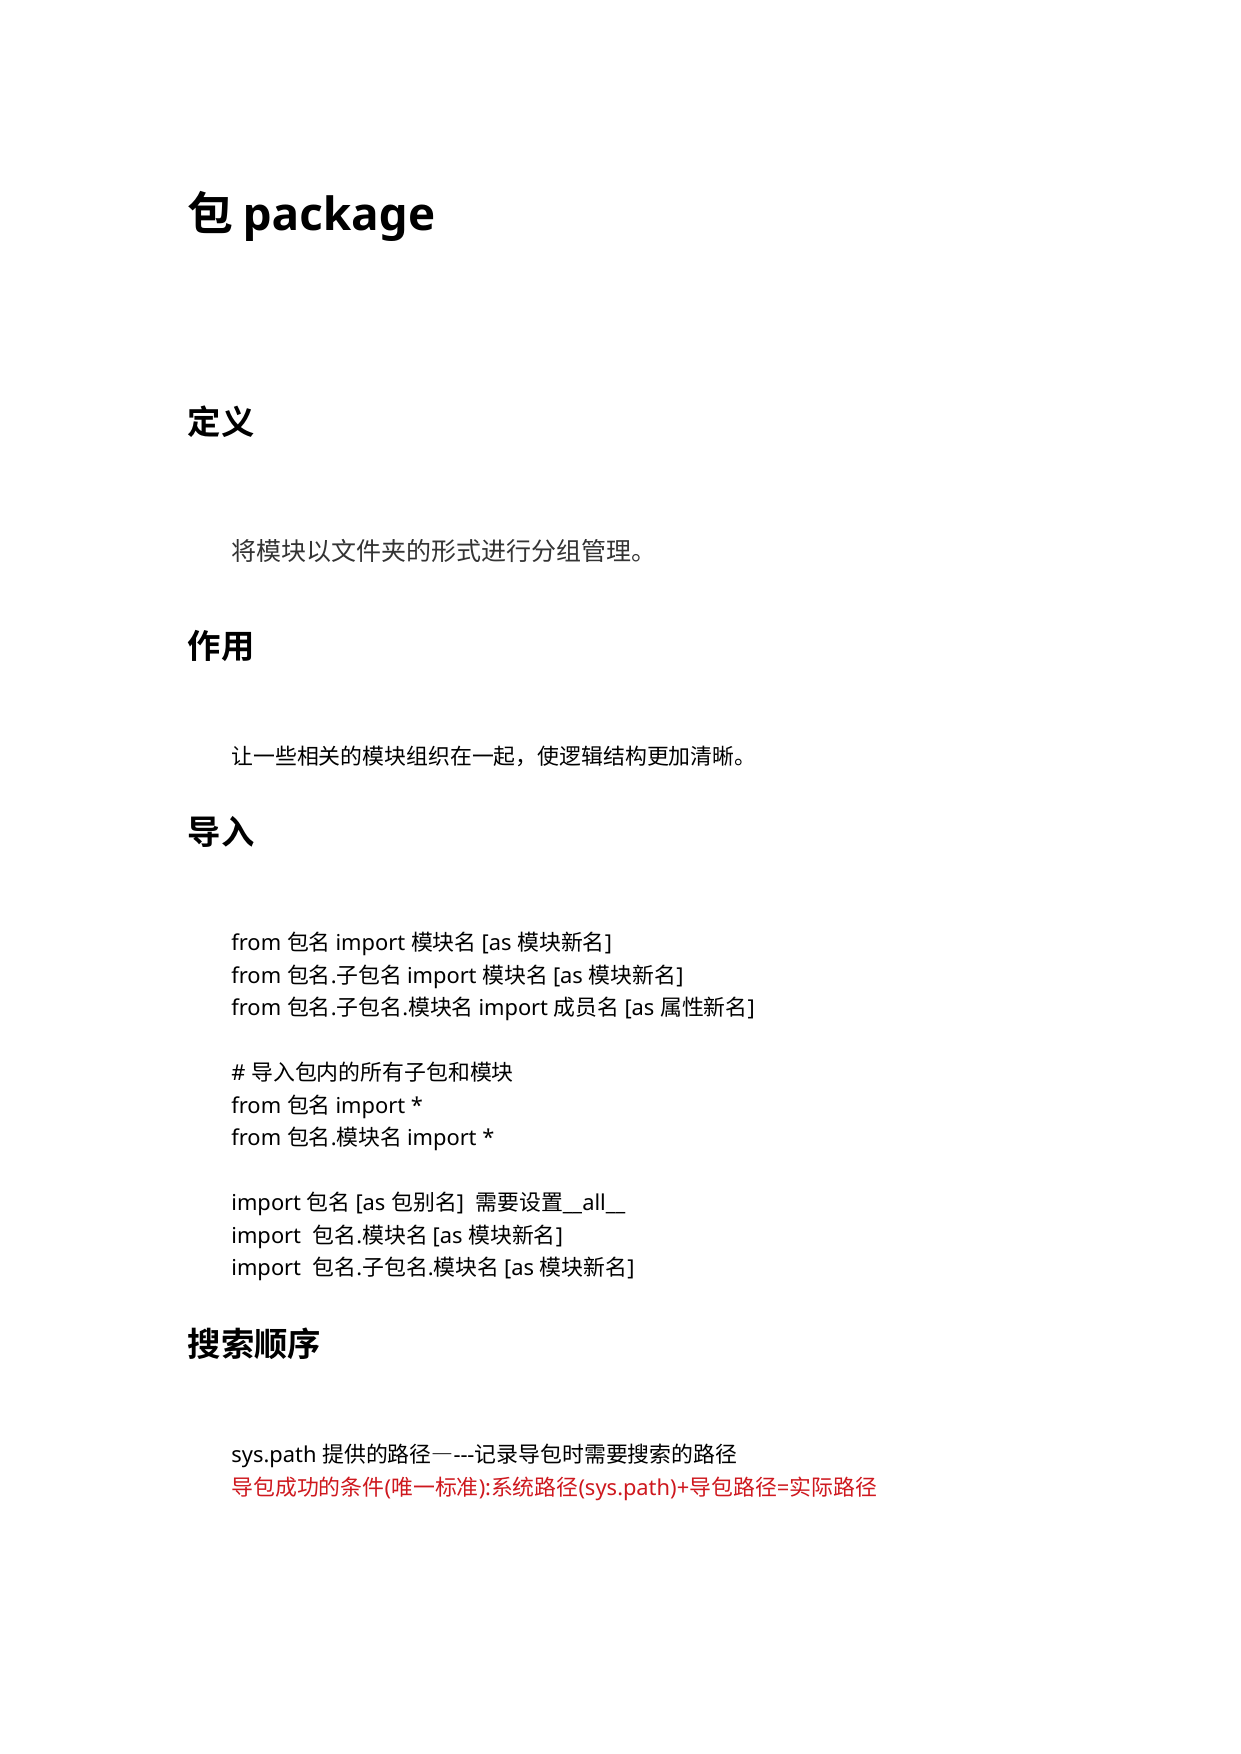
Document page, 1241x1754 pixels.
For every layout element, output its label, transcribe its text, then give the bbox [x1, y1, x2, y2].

text from 包名 import * [231, 1087, 1053, 1120]
subtitle 导入 [187, 798, 1053, 863]
text import 包名.模块名 [as 模块新名] [231, 1217, 1053, 1250]
text import 包名.子包名.模块名 [as 模块新名] [231, 1250, 1053, 1282]
text from 包名.子包名.模块名 import 成员名 [as 属性新名] [231, 990, 1053, 1022]
subtitle 搜索顺序 [187, 1309, 1053, 1374]
text 将模块以文件夹的形式进行分组管理。 [187, 517, 1053, 582]
text # 导入包内的所有子包和模块 [231, 1055, 1053, 1087]
text from 包名 import 模块名 [as 模块新名] [231, 925, 1053, 957]
text 让一些相关的模块组织在一起，使逻辑结构更加清晰。 [231, 738, 1053, 771]
text import 包名 [as 包别名] 需要设置__all__ [231, 1185, 1053, 1217]
subtitle 定义 [187, 388, 1053, 453]
text sys.path 提供的路径—---记录导包时需要搜索的路径 [231, 1437, 1053, 1469]
subtitle 包package [187, 162, 1053, 259]
subtitle 作用 [187, 611, 1053, 676]
text 导包成功的条件(唯一标准):系统路径(sys.path)+导包路径=实际路径 [231, 1469, 1053, 1502]
text from 包名.模块名 import * [231, 1120, 1053, 1152]
text from 包名.子包名 import 模块名 [as 模块新名] [231, 957, 1053, 990]
